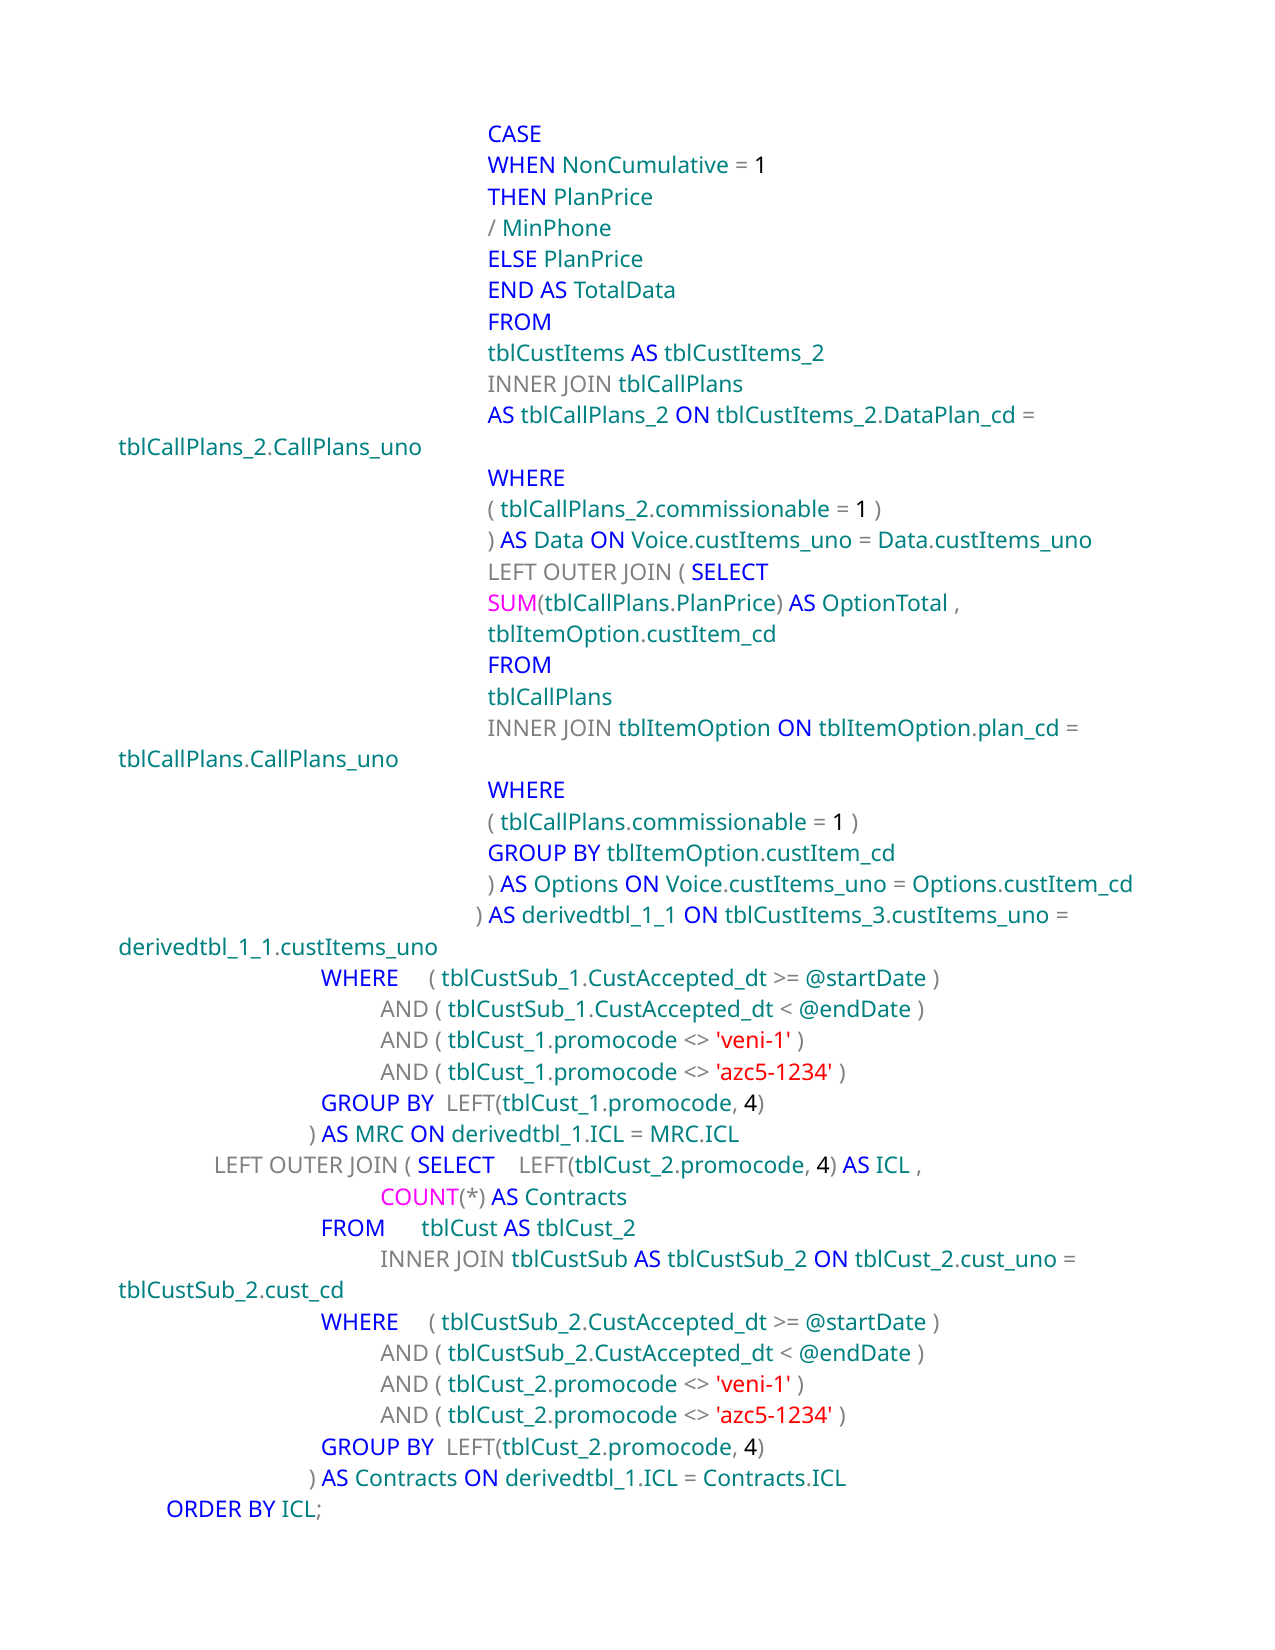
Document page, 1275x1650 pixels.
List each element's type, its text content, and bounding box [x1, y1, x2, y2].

text tblCallPlans [118, 681, 1157, 712]
text ) AS MRC ON derivedtbl_1.ICL = MRC.ICL [118, 1118, 1157, 1149]
text WHERE [118, 774, 1157, 806]
text AS tblCallPlans_2 ON tblCustItems_2.DataPlan_cd = tblCallPlans_2.CallPlans_uno [118, 399, 1157, 462]
text THEN PlanPrice [118, 181, 1157, 212]
text tblItemOption.custItem_cd [118, 618, 1157, 649]
text ) AS Options ON Voice.custItems_uno = Options.custItem_cd [118, 868, 1157, 899]
text FROM [118, 306, 1157, 337]
text INNER JOIN tblItemOption ON tblItemOption.plan_cd = tblCallPlans.CallPlans_uno [118, 712, 1157, 774]
text AND ( tblCust_1.promocode <> 'azc5-1234' ) [118, 1056, 1157, 1087]
text SUM(tblCallPlans.PlanPrice) AS OptionTotal , [118, 587, 1157, 618]
text WHEN NonCumulative = 1 [118, 149, 1157, 181]
text FROM tblCust AS tblCust_2 [118, 1212, 1157, 1243]
text GROUP BY LEFT(tblCust_1.promocode, 4) [118, 1087, 1157, 1118]
text GROUP BY tblItemOption.custItem_cd [118, 837, 1157, 868]
text ELSE PlanPrice [118, 243, 1157, 274]
text AND ( tblCustSub_2.CustAccepted_dt < @endDate ) [118, 1337, 1157, 1368]
text LEFT OUTER JOIN ( SELECT LEFT(tblCust_2.promocode, 4) AS ICL , [118, 1149, 1157, 1181]
text / MinPhone [118, 212, 1157, 243]
text ) AS Contracts ON derivedtbl_1.ICL = Contracts.ICL [118, 1462, 1157, 1493]
text ( tblCallPlans_2.commissionable = 1 ) [118, 493, 1157, 524]
text LEFT OUTER JOIN ( SELECT [118, 556, 1157, 587]
text WHERE ( tblCustSub_1.CustAccepted_dt >= @startDate ) [118, 962, 1157, 993]
text INNER JOIN tblCallPlans [118, 368, 1157, 399]
text WHERE [118, 462, 1157, 493]
text ) AS Data ON Voice.custItems_uno = Data.custItems_uno [118, 524, 1157, 556]
text GROUP BY LEFT(tblCust_2.promocode, 4) [118, 1431, 1157, 1462]
text AND ( tblCust_2.promocode <> 'veni-1' ) [118, 1368, 1157, 1399]
text AND ( tblCust_2.promocode <> 'azc5-1234' ) [118, 1399, 1157, 1431]
text ( tblCallPlans.commissionable = 1 ) [118, 806, 1157, 837]
text AND ( tblCust_1.promocode <> 'veni-1' ) [118, 1024, 1157, 1056]
text ) AS derivedtbl_1_1 ON tblCustItems_3.custItems_uno = derivedtbl_1_1.custItems_uno [118, 899, 1157, 962]
text ORDER BY ICL; [118, 1493, 1157, 1524]
text tblCustItems AS tblCustItems_2 [118, 337, 1157, 368]
text FROM [118, 649, 1157, 681]
text CASE [118, 118, 1157, 149]
text COUNT(*) AS Contracts [118, 1181, 1157, 1212]
text INNER JOIN tblCustSub AS tblCustSub_2 ON tblCust_2.cust_uno = tblCustSub_2.cust_cd [118, 1243, 1157, 1306]
text WHERE ( tblCustSub_2.CustAccepted_dt >= @startDate ) [118, 1306, 1157, 1337]
text AND ( tblCustSub_1.CustAccepted_dt < @endDate ) [118, 993, 1157, 1024]
text END AS TotalData [118, 274, 1157, 306]
